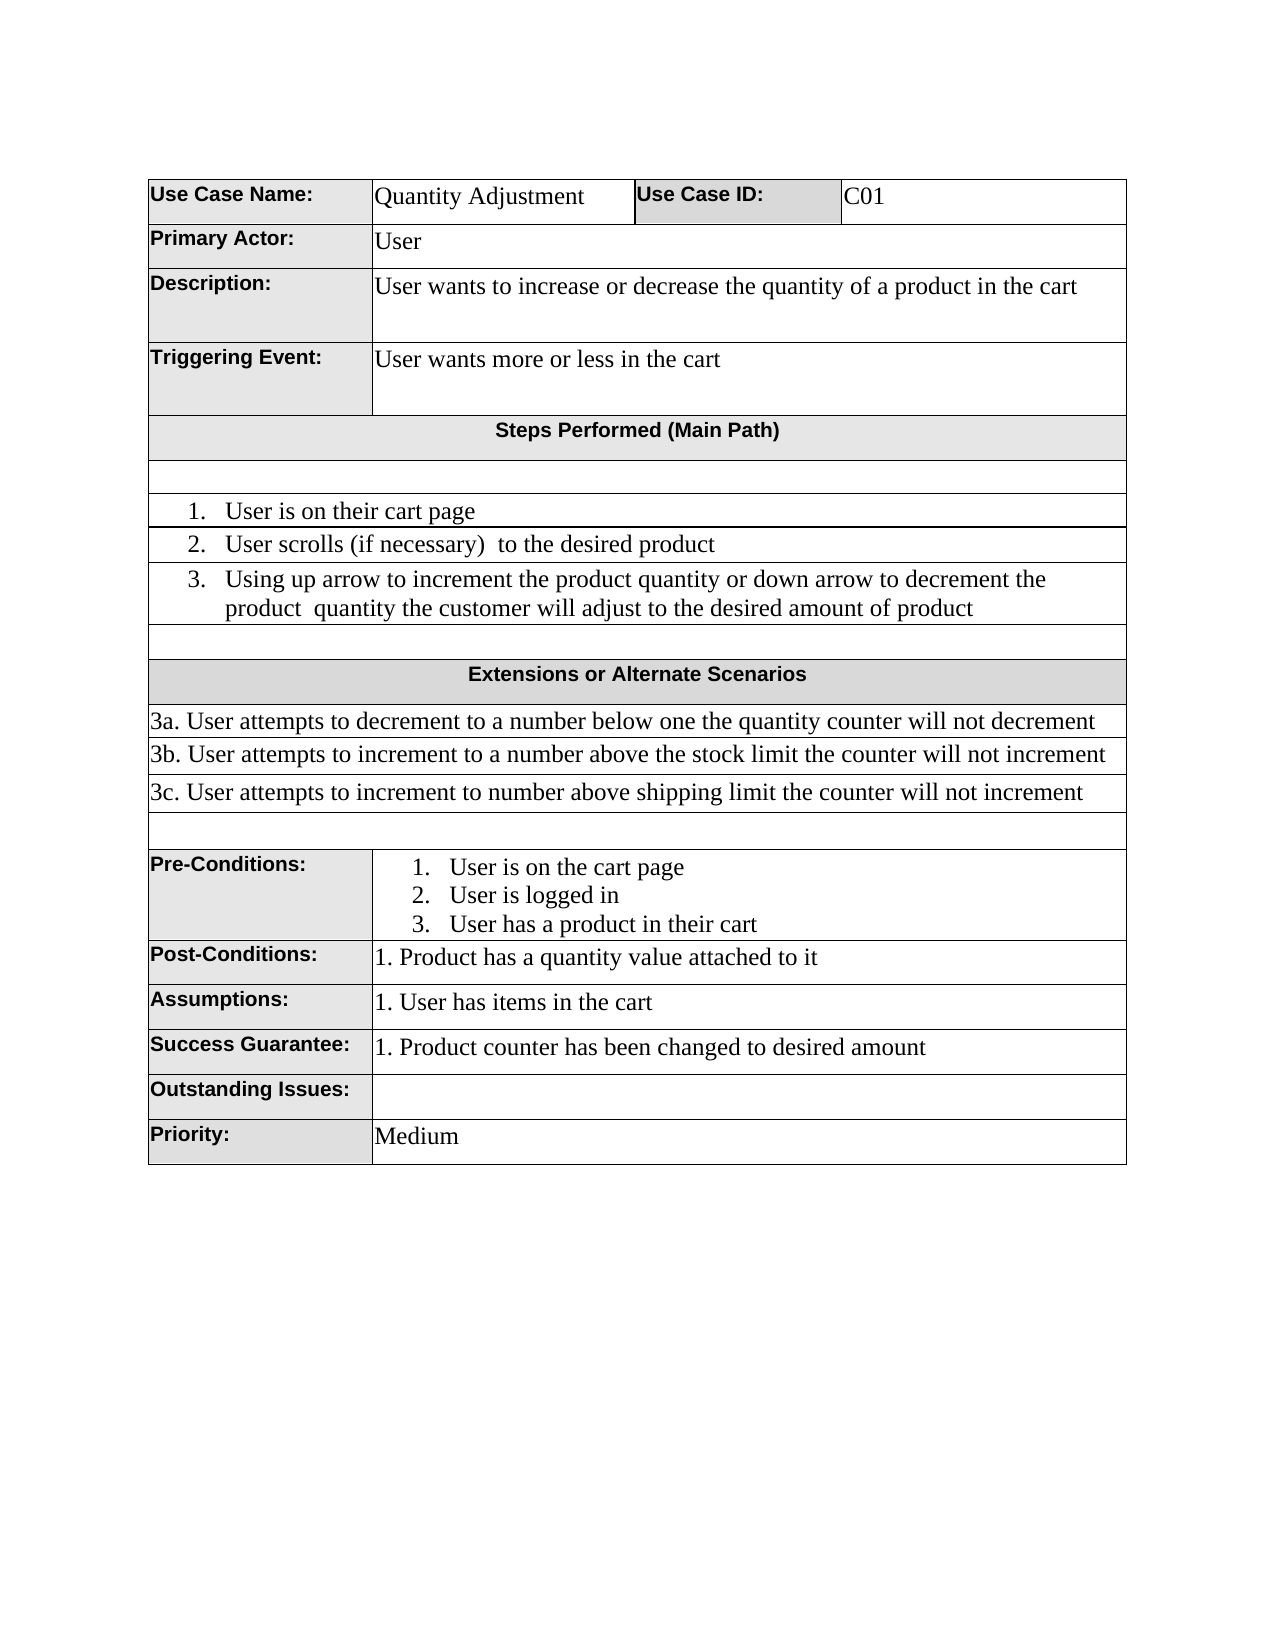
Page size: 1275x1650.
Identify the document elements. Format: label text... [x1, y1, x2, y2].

table_cell Primary Actor: [149, 225, 372, 268]
table_cell Using up arrow to increment the product quantity or down arrow to decrement the product quantity the customer will adjust to the desired amount of product [149, 563, 1126, 623]
table_cell Triggering Event: [149, 343, 372, 415]
table_cell User is on the cart page User is logged in User has a product in their cart [373, 850, 1126, 939]
table_cell Priority: [149, 1120, 372, 1163]
table_cell Post-Conditions: [149, 941, 372, 984]
table_cell [149, 813, 1126, 849]
table_cell Medium [373, 1120, 1126, 1163]
table_cell User wants more or less in the cart [373, 343, 1126, 415]
table_cell Extensions or Alternate Scenarios [149, 660, 1126, 704]
table_cell 1. User has items in the cart [373, 985, 1126, 1029]
table_header C01 [842, 180, 1126, 223]
table_cell Assumptions: [149, 985, 372, 1029]
table_cell Pre-Conditions: [149, 850, 372, 939]
table_cell [149, 461, 1126, 493]
table_cell User wants to increase or decrease the quantity of a product in the cart [373, 269, 1126, 342]
table_header Quantity Adjustment [373, 180, 634, 223]
table_cell 3a. User attempts to decrement to a number below one the quantity counter will not decrement [149, 705, 1126, 737]
table_cell Description: [149, 269, 372, 342]
table_header Use Case ID: [636, 180, 841, 223]
table_cell [373, 1075, 1126, 1119]
table_cell User is on their cart page [149, 494, 1126, 526]
table_cell Outstanding Issues: [149, 1075, 372, 1119]
table_cell Steps Performed (Main Path) [149, 416, 1126, 460]
table_header Use Case Name: [149, 180, 372, 223]
table_cell 3b. User attempts to increment to a number above the stock limit the counter will not increment [149, 738, 1126, 774]
table_cell [149, 625, 1126, 659]
table_cell 3c. User attempts to increment to number above shipping limit the counter will not increment [149, 775, 1126, 812]
table_cell Success Guarantee: [149, 1030, 372, 1074]
table_cell User [373, 225, 1126, 268]
table_cell 1. Product counter has been changed to desired amount [373, 1030, 1126, 1074]
table_cell 1. Product has a quantity value attached to it [373, 941, 1126, 984]
table_cell User scrolls (if necessary) to the desired product [149, 528, 1126, 562]
